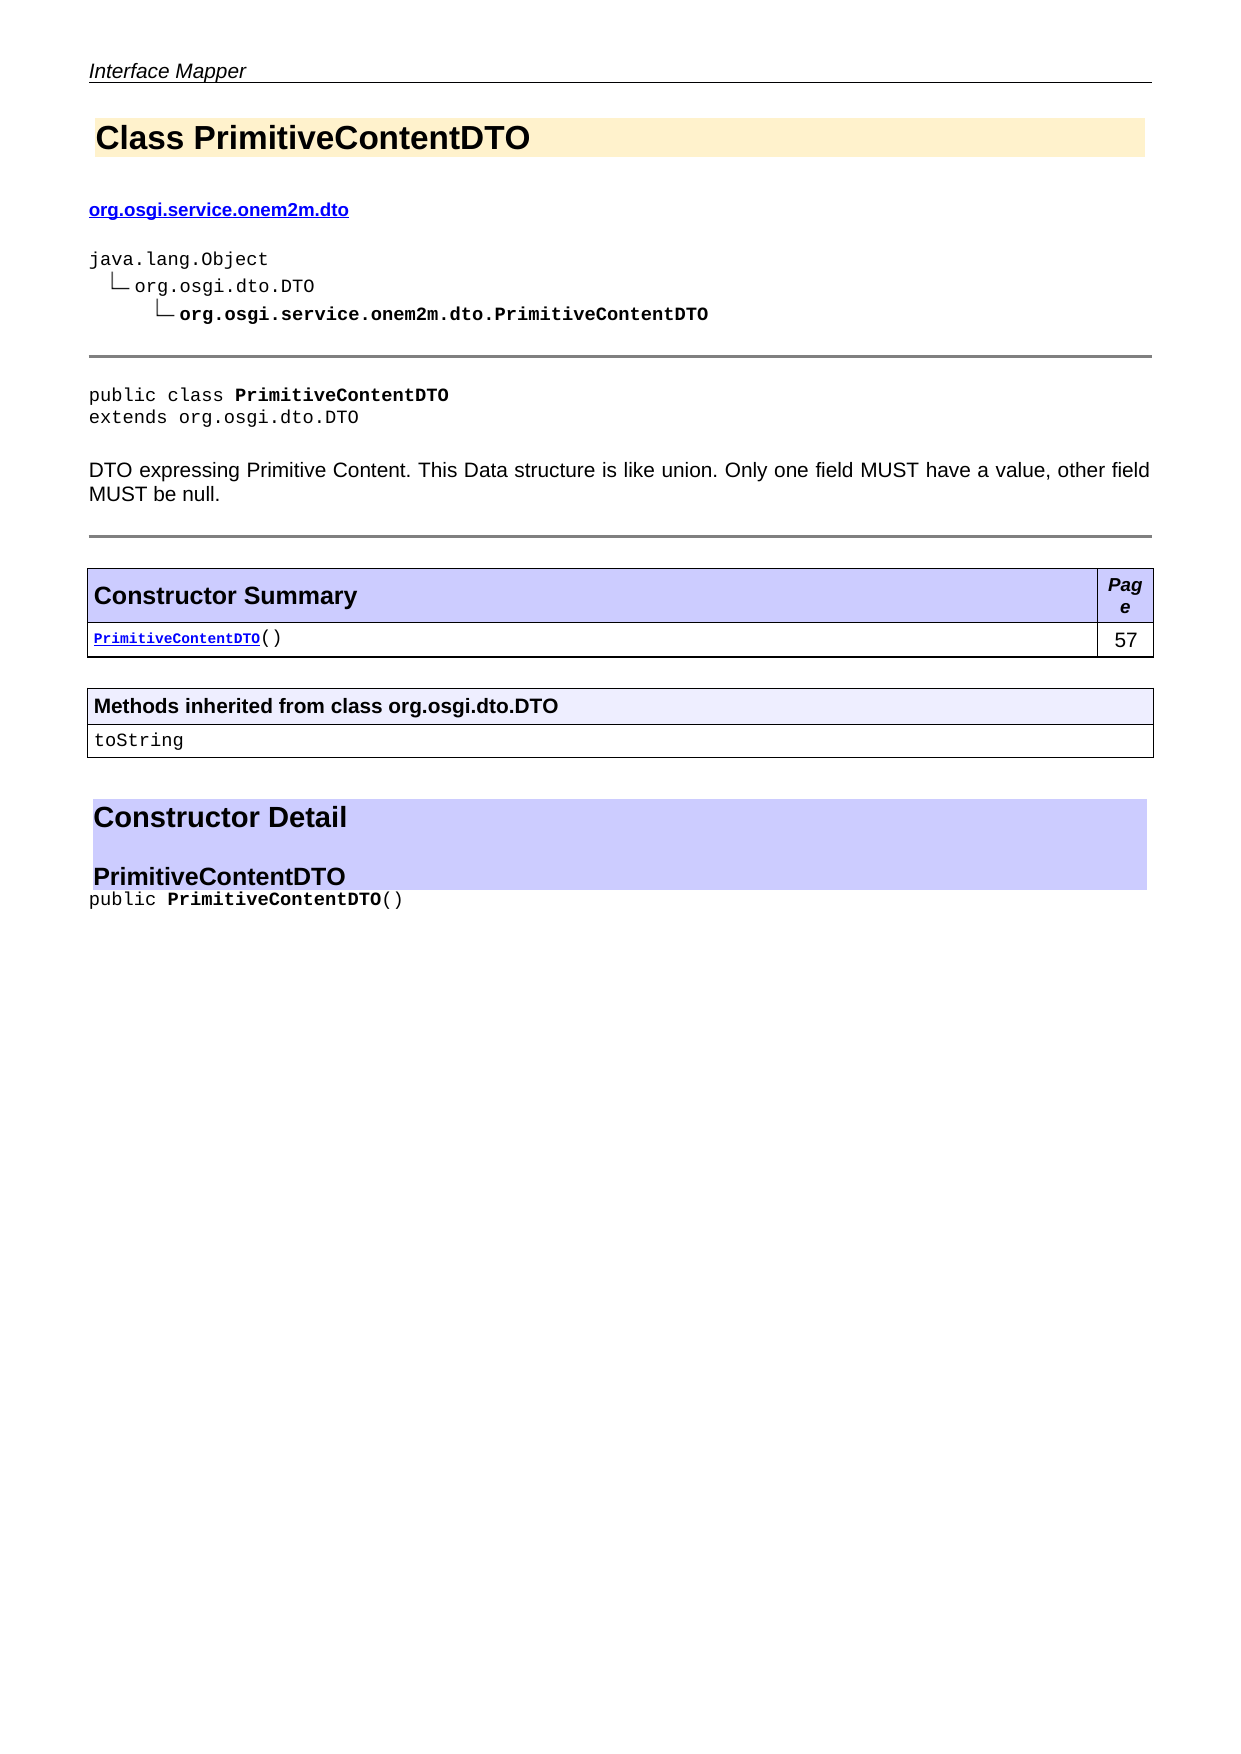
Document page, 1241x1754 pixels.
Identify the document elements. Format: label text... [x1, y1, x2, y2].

table_header Constructor Summary [88, 569, 1097, 622]
table_header Methods inherited from class org.osgi.dto.DTO [88, 689, 1153, 724]
table_cell PrimitiveContentDTO() [88, 623, 1097, 656]
text org.osgi.service.onem2m.dto.PrimitiveContentDTO [88, 298, 1152, 326]
picture [156, 298, 180, 320]
text DTO expressing Primitive Content. This Data structure is like union. Only one field MUST have a value, other field MUST be null. [88, 458, 1152, 506]
text public class PrimitiveContentDTO [88, 386, 1152, 407]
text org.osgi.service.onem2m.dto [88, 198, 1152, 220]
table_cell 56 [1098, 623, 1153, 656]
subtitle Class PrimitiveContentDTO [95, 118, 1145, 157]
subtitle PrimitiveContentDTO [93, 861, 1147, 890]
picture [111, 270, 135, 293]
table_header Page [1098, 569, 1153, 622]
subtitle Constructor Detail [93, 799, 1147, 833]
table_cell toString [88, 725, 1153, 757]
text org.osgi.dto.DTO [88, 271, 1152, 298]
text public PrimitiveContentDTO() [88, 890, 1152, 911]
text java.lang.Object [88, 249, 1152, 271]
text extends org.osgi.dto.DTO [88, 407, 1152, 429]
